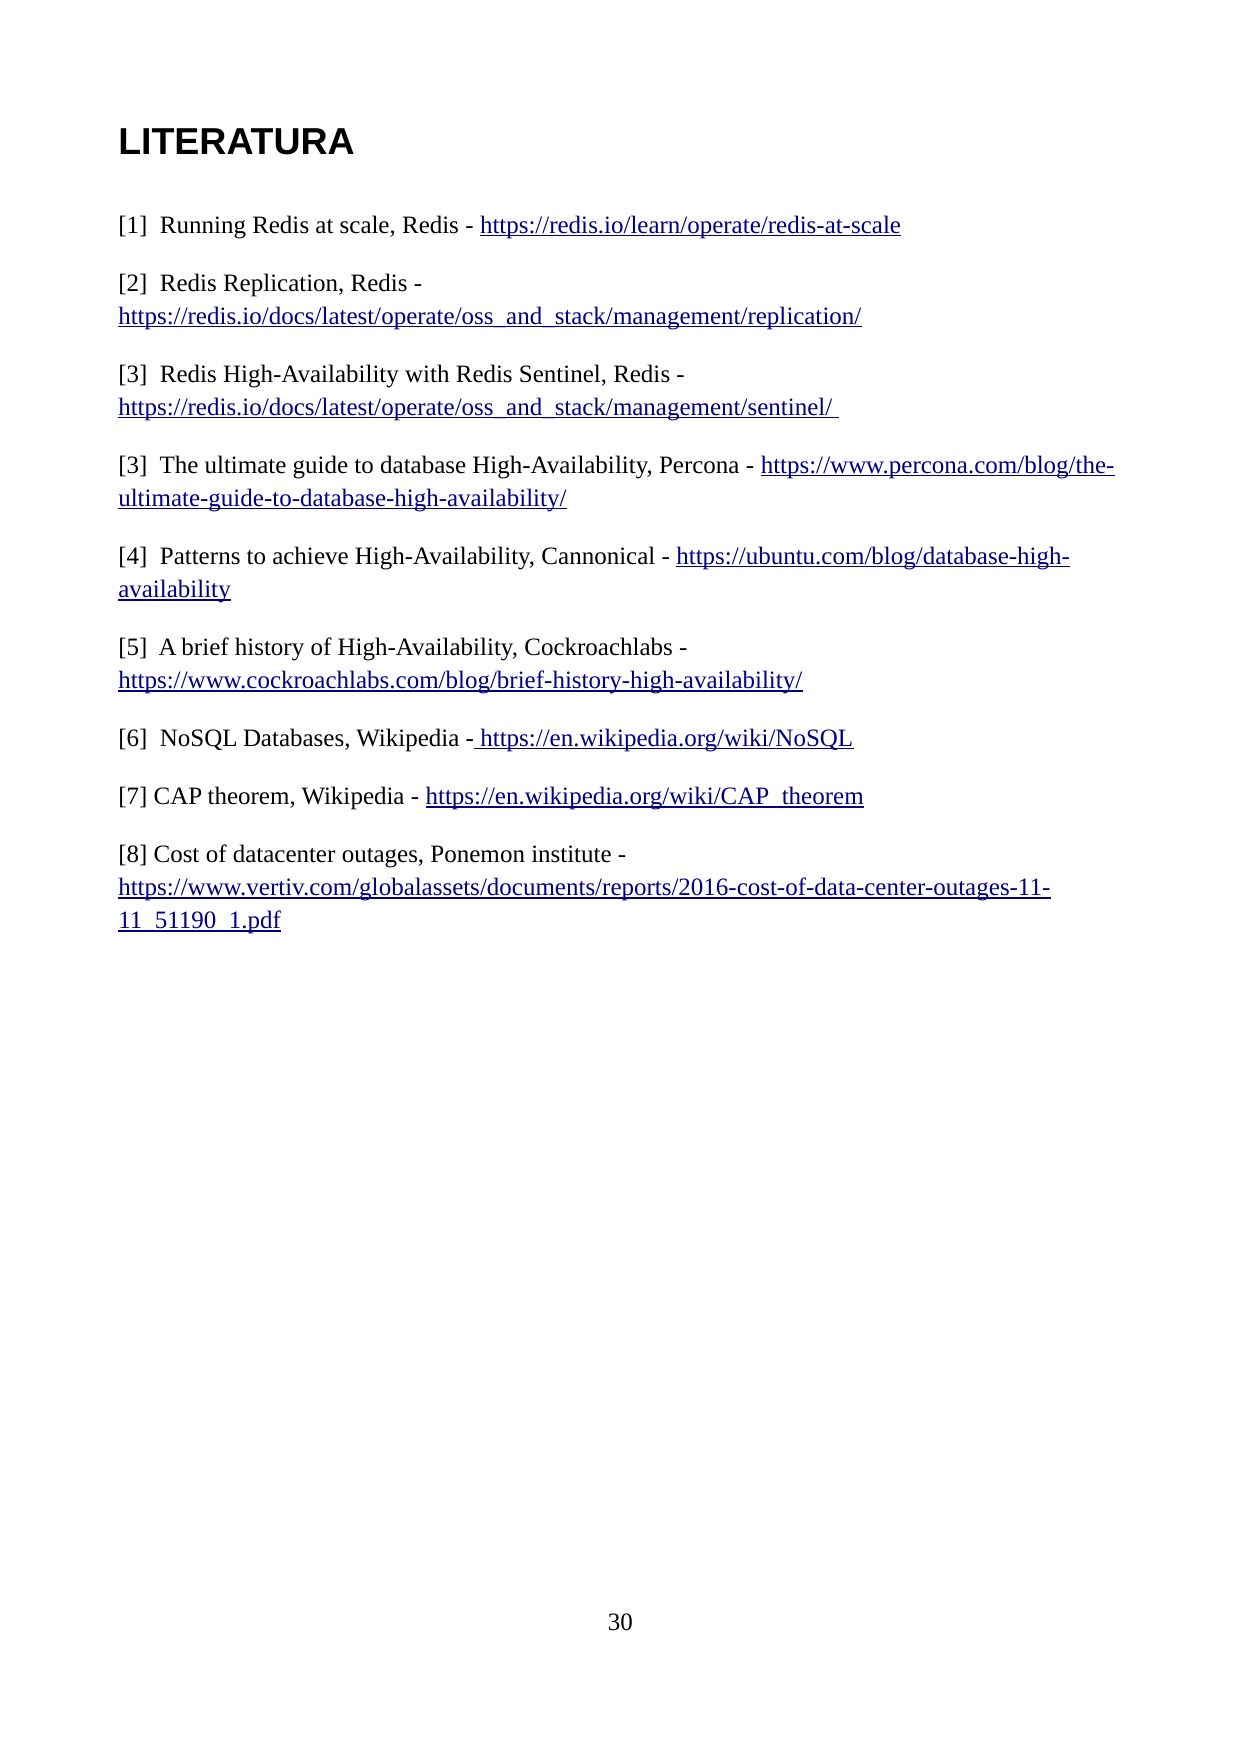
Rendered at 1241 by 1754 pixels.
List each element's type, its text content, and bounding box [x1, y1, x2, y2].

subtitle LITERATURA [118, 119, 1122, 162]
text [4] Patterns to achieve High-Availability, Cannonical - https://ubuntu.com/blog/database-high-availability [118, 541, 1122, 603]
text [3] The ultimate guide to database High-Availability, Percona - https://www.percona.com/blog/the-ultimate-guide-to-database-high-availability/ [118, 450, 1122, 512]
text [3] Redis High-Availability with Redis Sentinel, Redis - https://redis.io/docs/latest/operate/oss_and_stack/management/sentinel/ [118, 359, 1122, 421]
text [5] A brief history of High-Availability, Cockroachlabs - https://www.cockroachlabs.com/blog/brief-history-high-availability/ [118, 632, 1122, 694]
text [7] CAP theorem, Wikipedia - https://en.wikipedia.org/wiki/CAP_theorem [118, 781, 1122, 810]
text [8] Cost of datacenter outages, Ponemon institute - https://www.vertiv.com/globalassets/documents/reports/2016-cost-of-data-center-outages-11-11_51190_1.pdf [118, 839, 1122, 934]
text [1] Running Redis at scale, Redis - https://redis.io/learn/operate/redis-at-scale [118, 210, 1122, 239]
text [6] NoSQL Databases, Wikipedia - https://en.wikipedia.org/wiki/NoSQL [118, 723, 1122, 752]
text [2] Redis Replication, Redis - https://redis.io/docs/latest/operate/oss_and_stack/management/replication/ [118, 268, 1122, 330]
